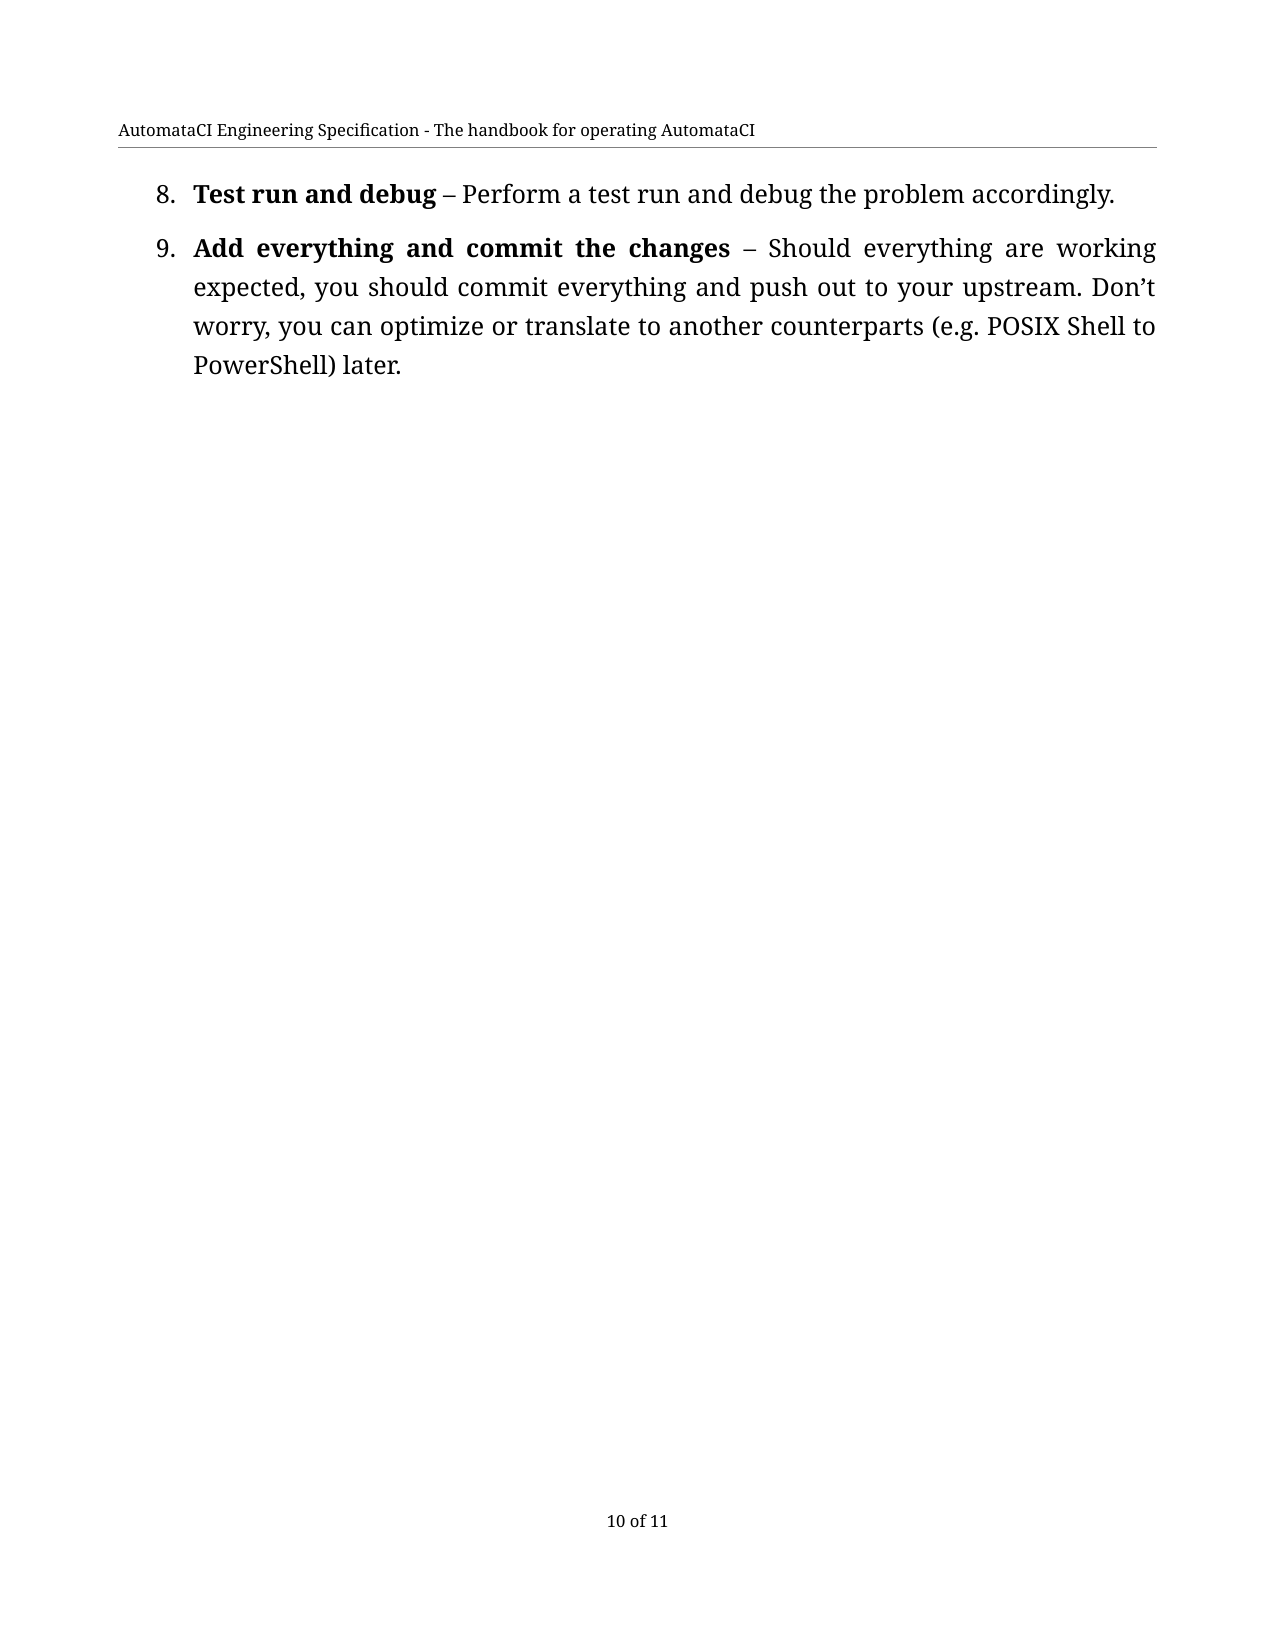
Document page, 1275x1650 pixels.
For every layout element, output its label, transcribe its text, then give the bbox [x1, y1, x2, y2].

list Add everything and commit the changes – Should everything are working expected, you should commit everything and push out to your upstream. Don’t worry, you can optimize or translate to another counterparts (e.g. POSIX Shell to PowerShell) later. [156, 231, 1157, 382]
list Test run and debug – Perform a test run and debug the problem accordingly. [156, 176, 1157, 210]
